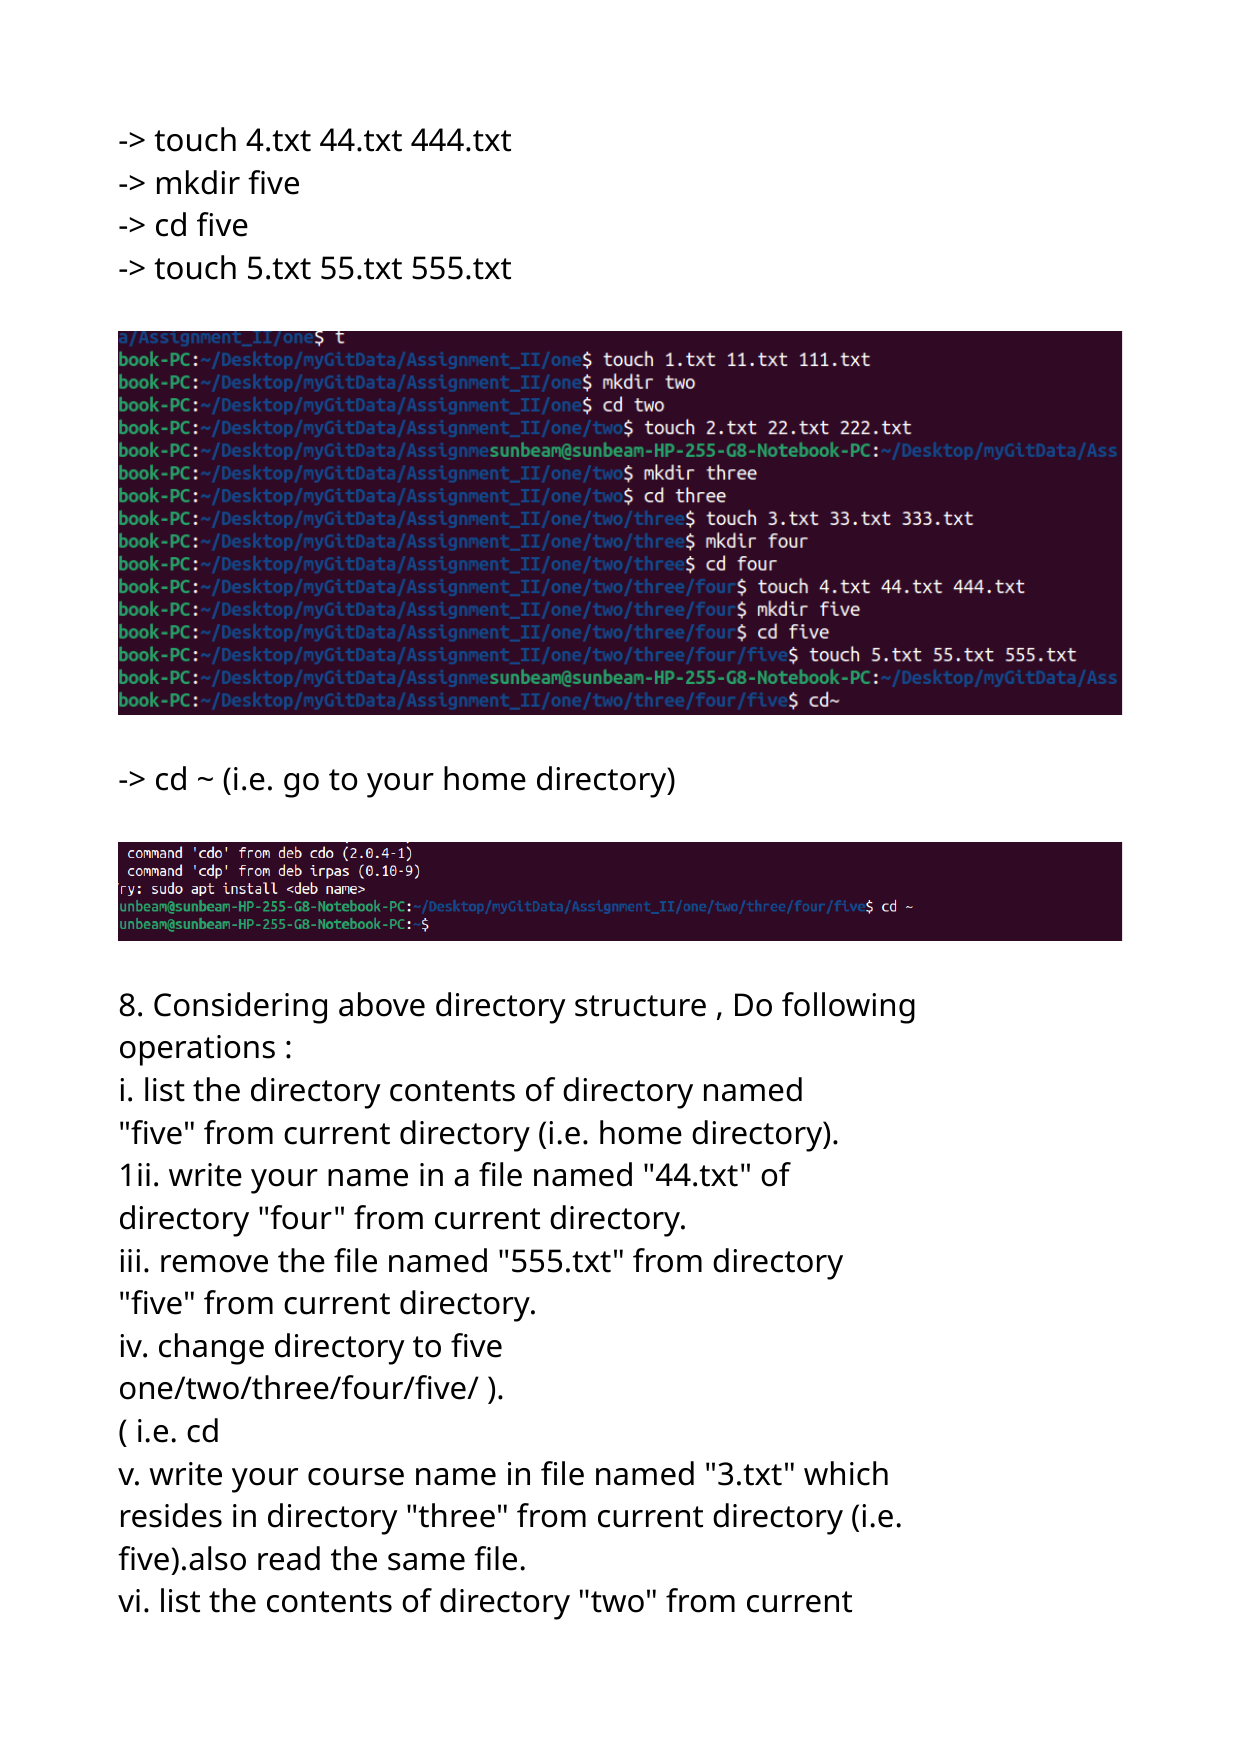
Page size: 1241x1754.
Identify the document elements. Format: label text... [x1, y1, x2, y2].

picture [118, 331, 1123, 715]
text ( i.e. cd [118, 1409, 1122, 1452]
text i. list the directory contents of directory named [118, 1068, 1122, 1111]
picture [118, 842, 1123, 941]
text "five" from current directory (i.e. home directory). [118, 1111, 1122, 1153]
text -> touch 4.txt 44.txt 444.txt [118, 118, 1122, 161]
text resides in directory "three" from current directory (i.e. [118, 1494, 1122, 1537]
text iii. remove the file named "555.txt" from directory [118, 1238, 1122, 1281]
text 1ii. write your name in a file named "44.txt" of [118, 1153, 1122, 1196]
text five).also read the same file. [118, 1537, 1122, 1579]
text operations : [118, 1026, 1122, 1068]
text -> touch 5.txt 55.txt 555.txt [118, 246, 1122, 288]
text vi. list the contents of directory "two" from current [118, 1579, 1122, 1622]
text iv. change directory to five [118, 1324, 1122, 1366]
text 8. Considering above directory structure , Do following [118, 983, 1122, 1026]
text one/two/three/four/five/ ). [118, 1366, 1122, 1409]
text -> cd ~ (i.e. go to your home directory) [118, 757, 1122, 799]
text directory "four" from current directory. [118, 1196, 1122, 1238]
text -> mkdir five [118, 161, 1122, 203]
text -> cd five [118, 203, 1122, 246]
text v. write your course name in file named "3.txt" which [118, 1452, 1122, 1494]
text "five" from current directory. [118, 1281, 1122, 1324]
